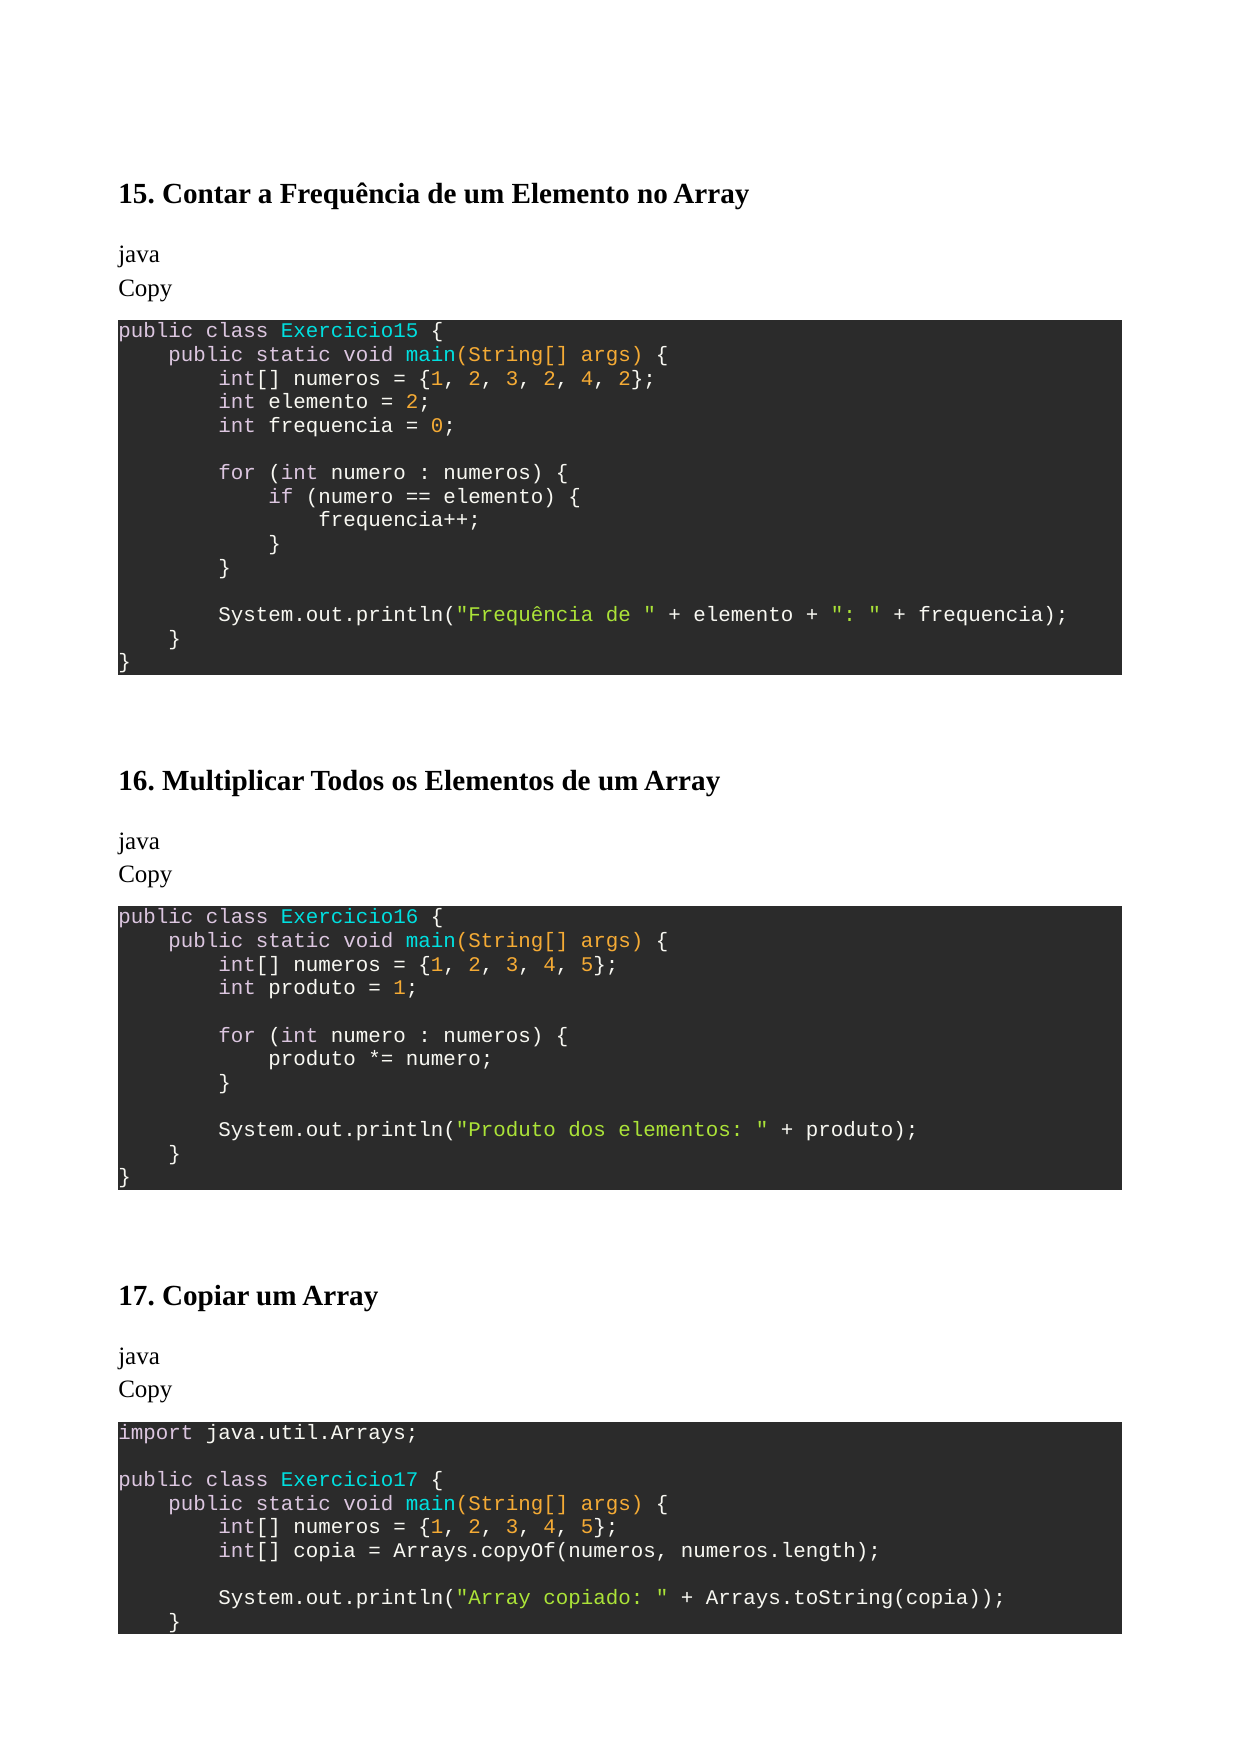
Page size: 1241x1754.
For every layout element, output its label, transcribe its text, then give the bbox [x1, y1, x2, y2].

text java [118, 239, 1122, 268]
text System.out.println("Frequência de " + elemento + ": " + frequencia); [118, 604, 1122, 628]
text } [118, 1167, 1122, 1190]
text System.out.println("Produto dos elementos: " + produto); [118, 1119, 1122, 1143]
text int[] numeros = {1, 2, 3, 4, 5}; [118, 954, 1122, 977]
text } [118, 1072, 1122, 1096]
subtitle 15. Contar a Frequência de um Elemento no Array [118, 177, 1122, 210]
text int produto = 1; [118, 977, 1122, 1001]
text int[] numeros = {1, 2, 3, 4, 5}; [118, 1516, 1122, 1540]
text if (numero == elemento) { [118, 486, 1122, 509]
text Copy [118, 859, 1122, 888]
text } [118, 628, 1122, 651]
text Copy [118, 273, 1122, 301]
text public class Exercicio16 { [118, 906, 1122, 930]
text Copy [118, 1374, 1122, 1403]
text int[] copia = Arrays.copyOf(numeros, numeros.length); [118, 1540, 1122, 1564]
text int elemento = 2; [118, 391, 1122, 415]
text for (int numero : numeros) { [118, 1025, 1122, 1048]
text import java.util.Arrays; [118, 1422, 1122, 1445]
text frequencia++; [118, 509, 1122, 533]
text public class Exercicio17 { [118, 1469, 1122, 1493]
subtitle 17. Copiar um Array [118, 1278, 1122, 1312]
text for (int numero : numeros) { [118, 462, 1122, 486]
text System.out.println("Array copiado: " + Arrays.toString(copia)); [118, 1587, 1122, 1611]
text int[] numeros = {1, 2, 3, 2, 4, 2}; [118, 367, 1122, 391]
text public static void main(String[] args) { [118, 1493, 1122, 1516]
text } [118, 651, 1122, 675]
text produto *= numero; [118, 1048, 1122, 1072]
subtitle 16. Multiplicar Todos os Elementos de um Array [118, 763, 1122, 796]
text java [118, 826, 1122, 854]
text } [118, 1611, 1122, 1634]
text public static void main(String[] args) { [118, 930, 1122, 954]
text java [118, 1341, 1122, 1370]
text public static void main(String[] args) { [118, 344, 1122, 367]
text public class Exercicio15 { [118, 320, 1122, 344]
text } [118, 557, 1122, 580]
text int frequencia = 0; [118, 415, 1122, 438]
text } [118, 1143, 1122, 1167]
text } [118, 533, 1122, 557]
